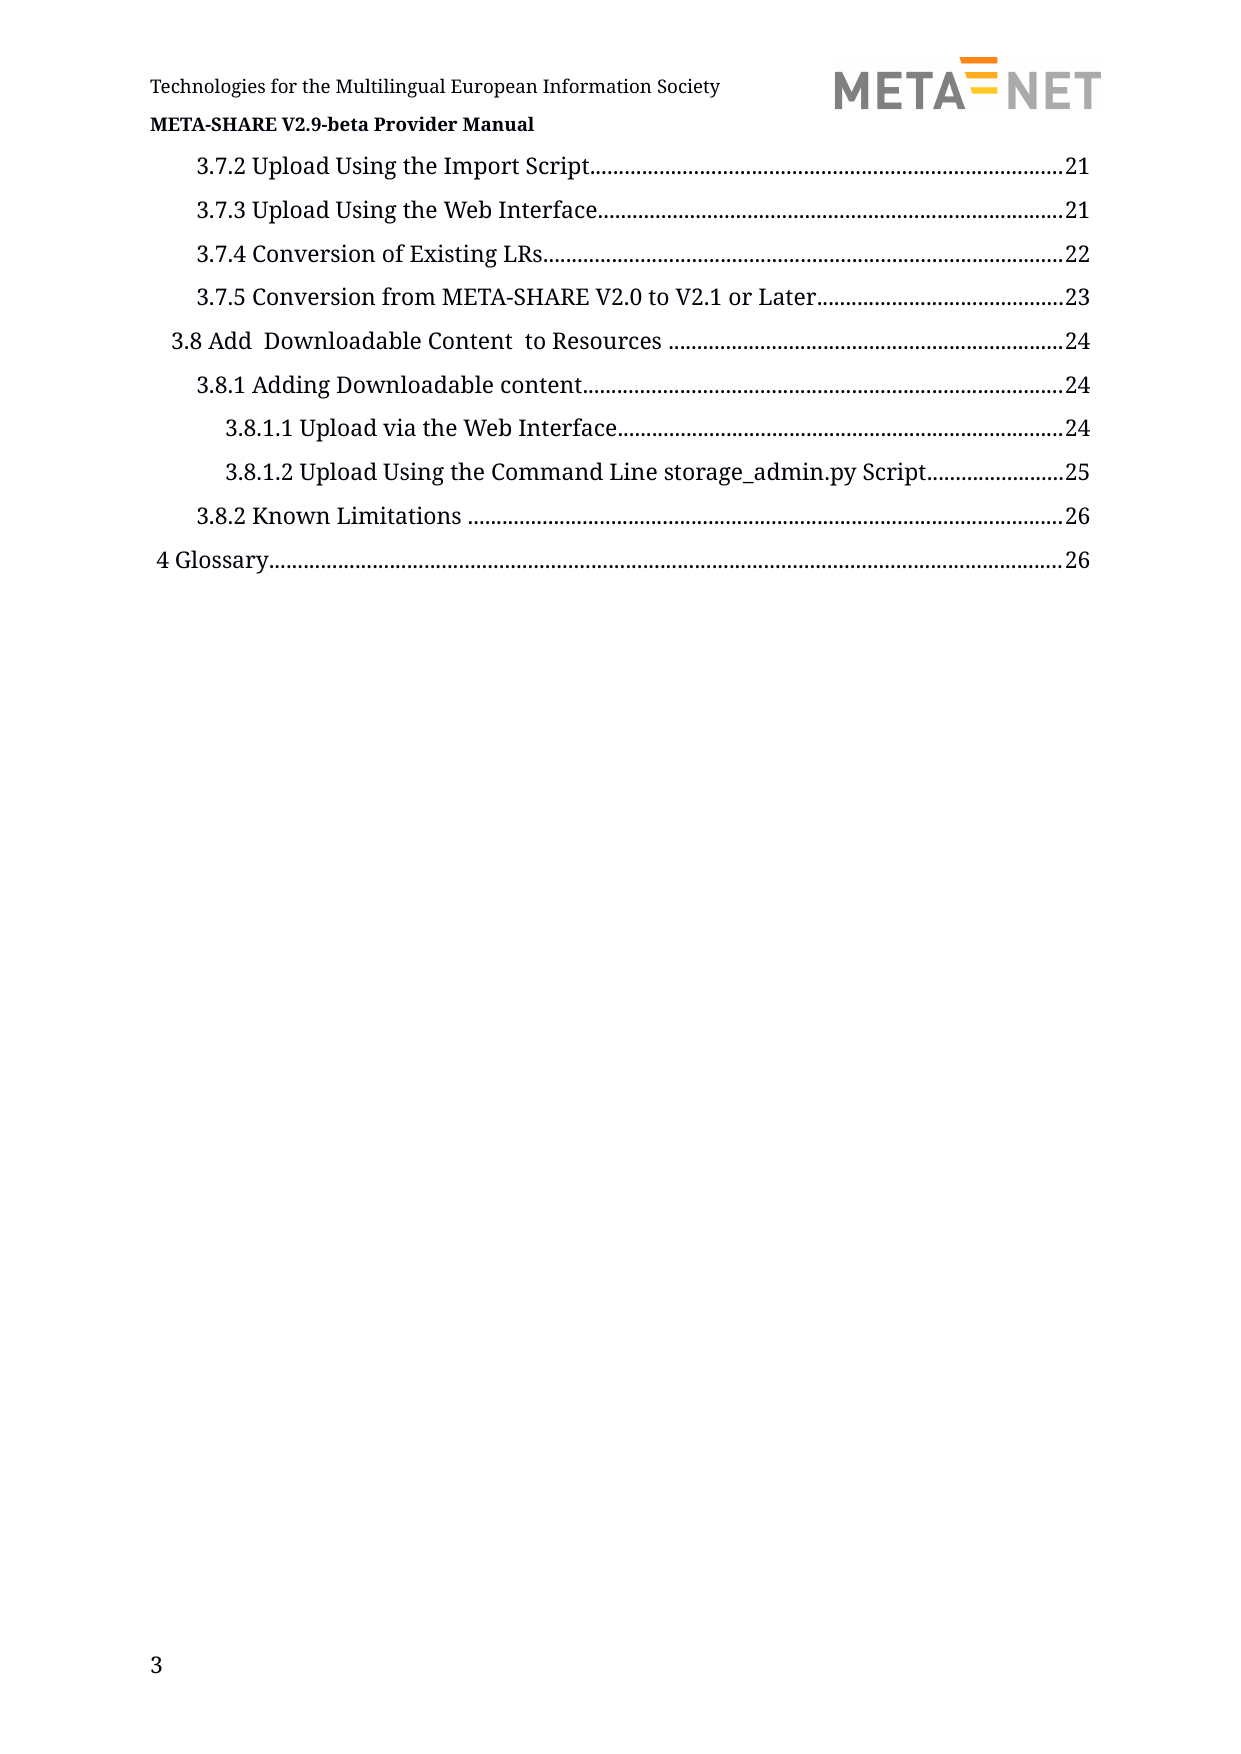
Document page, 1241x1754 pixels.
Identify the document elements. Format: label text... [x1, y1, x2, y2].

text 3.8.2 Known Limitations 26 [196, 500, 1090, 531]
text 3.7.5 Conversion from META-SHARE V2.0 to V2.1 or Later 23 [196, 281, 1090, 312]
text 4 Glossary 26 [156, 543, 1090, 575]
picture [830, 56, 1106, 111]
text 3.7.2 Upload Using the Import Script 21 [196, 150, 1090, 181]
text 3.8.1 Adding Downloadable content 24 [196, 369, 1090, 400]
text 3.8.1.1 Upload via the Web Interface 24 [225, 412, 1090, 444]
text 3.8.1.2 Upload Using the Command Line storage_admin.py Script 25 [225, 456, 1090, 487]
text 3.7.3 Upload Using the Web Interface 21 [196, 194, 1090, 225]
text 3.8 Add Downloadable Content to Resources 24 [171, 325, 1090, 356]
text 3.7.4 Conversion of Existing LRs 22 [196, 237, 1090, 269]
